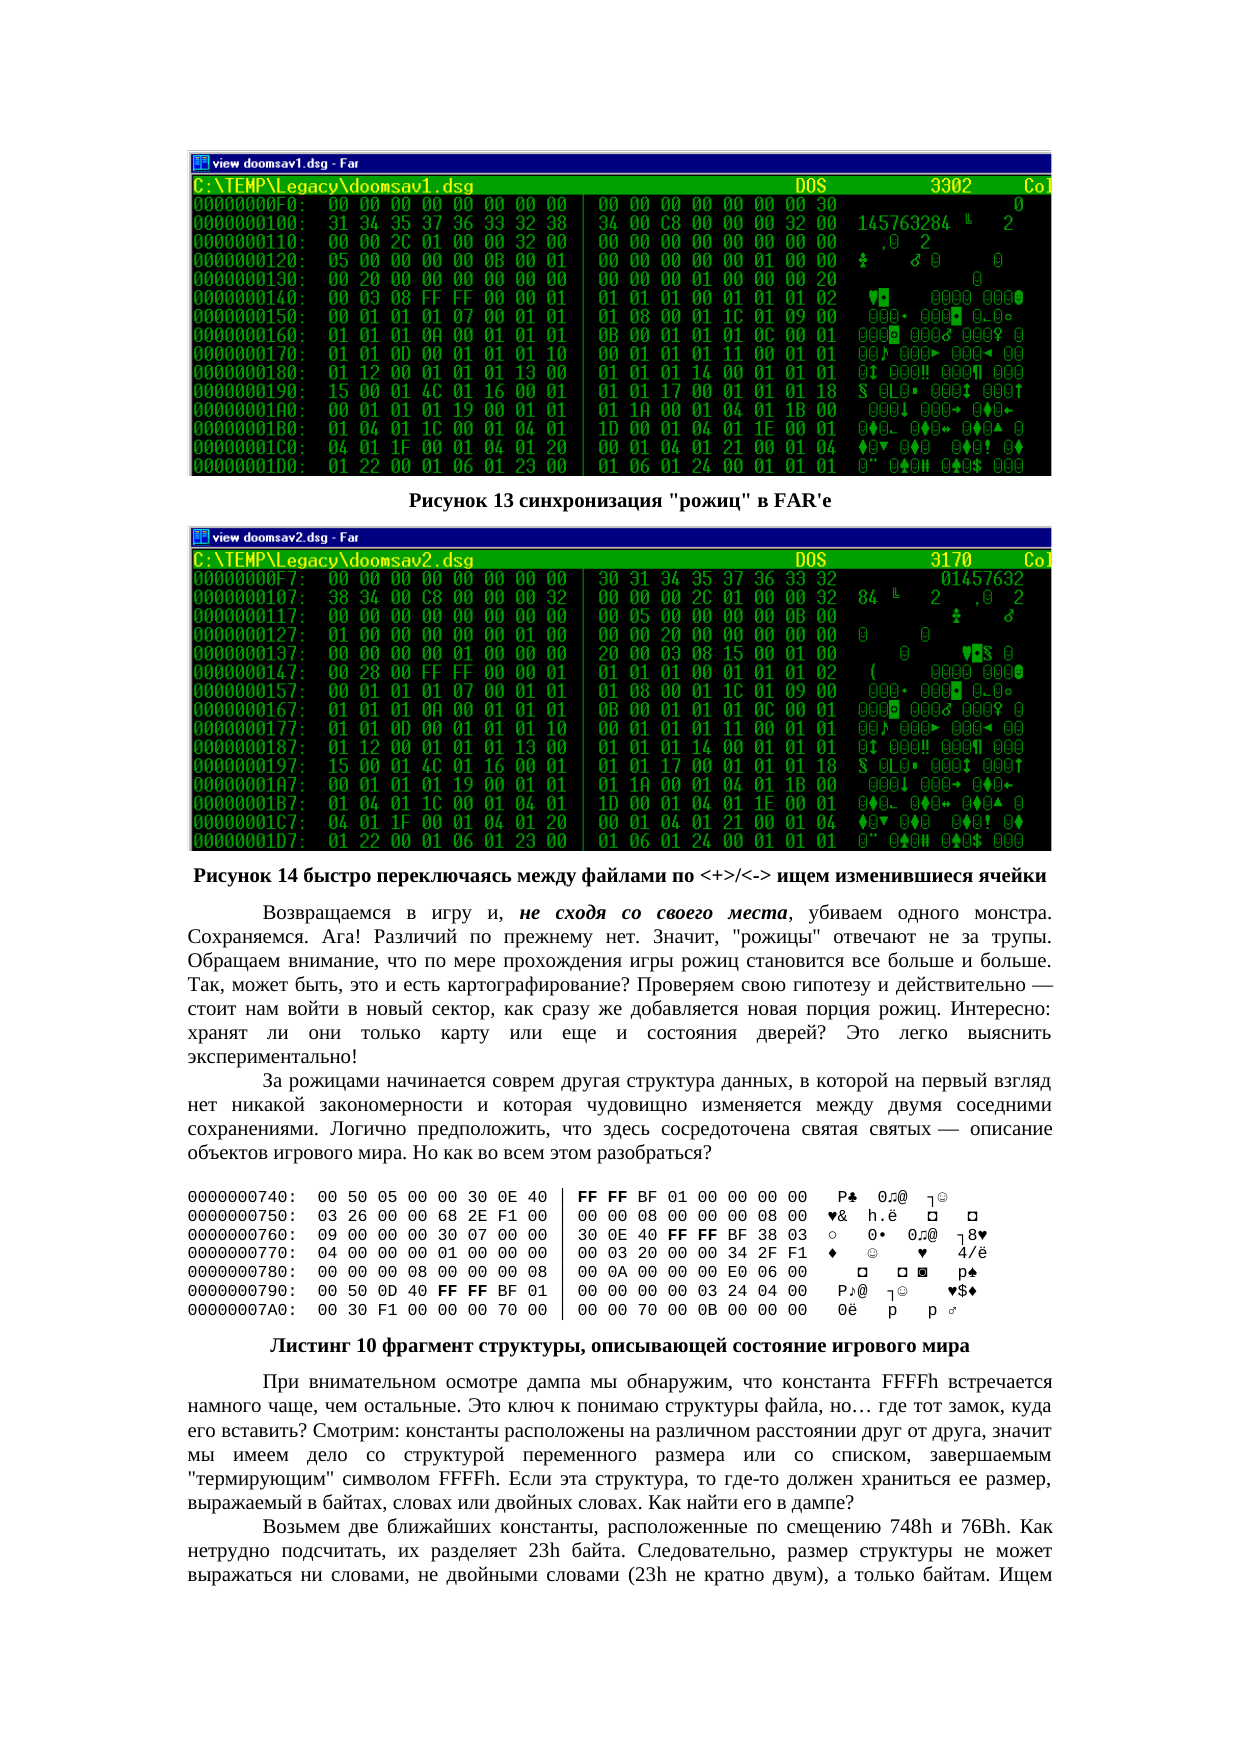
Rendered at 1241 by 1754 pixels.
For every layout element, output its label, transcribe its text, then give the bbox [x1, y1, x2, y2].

text 0000000740: 00 50 05 00 00 30 0E 40 │ FF FF BF 01 00 00 00 00 P♣ 0♫@ ┐☺ [187, 1188, 561, 1207]
text Возьмем две ближайших константы, расположенные по смещению 748h и 76Bh. Как нетрудно подсчитать, их разделяет 23h байта. Следовательно, размер структуры не может выражаться ни словами, не двойными словами (23h не кратно двум), а только байтам. Ищем [187, 1514, 1053, 1586]
text 0000000760: 09 00 00 00 30 07 00 00 │ 30 0E 40 FF FF BF 38 03 ○ 0• 0♫@ ┐8♥ [187, 1226, 561, 1245]
picture [187, 525, 1052, 851]
text 0000000770: 04 00 00 00 01 00 00 00 │ 00 03 20 00 00 34 2F F1 ♦ ☺ ♥ 4/ё [563, 1245, 1053, 1264]
text 0000000750: 03 26 00 00 68 2E F1 00 │ 00 00 08 00 00 00 08 00 ♥& h.ё ◘ ◘ [563, 1207, 1053, 1226]
text Листинг 10 фрагмент структуры, описывающей состояние игрового мира [187, 1333, 1053, 1357]
text 0000000760: 09 00 00 00 30 07 00 00 │ 30 0E 40 FF FF BF 38 03 ○ 0• 0♫@ ┐8♥ [563, 1226, 1053, 1245]
text 0000000740: 00 50 05 00 00 30 0E 40 │ FF FF BF 01 00 00 00 00 P♣ 0♫@ ┐☺ [563, 1188, 1053, 1207]
text 0000000790: 00 50 0D 40 FF FF BF 01 │ 00 00 00 00 03 24 04 00 P♪@ ┐☺ ♥$♦ [187, 1283, 561, 1301]
text При внимательном осмотре дампа мы обнаружим, что константа FFFFh встречается намного чаще, чем остальные. Это ключ к понимаю структуры файла, но… где тот замок, куда его вставить? Смотрим: константы расположены на различном расстоянии друг от друга, значит мы имеем дело со структурой переменного размера или со списком, завершаемым "термирующим" символом FFFFh. Если эта структура, то где-то должен храниться ее размер, выражаемый в байтах, словах или двойных словах. Как найти его в дампе? [187, 1369, 1053, 1514]
text Возвращаемся в игру и, не сходя со своего места, убиваем одного монстра. Сохраняемся. Ага! Различий по прежнему нет. Значит, "рожицы" отвечают не за трупы. Обращаем внимание, что по мере прохождения игры рожиц становится все больше и больше. Так, может быть, это и есть картографирование? Проверяем свою гипотезу и действительно — стоит нам войти в новый сектор, как сразу же добавляется новая порция рожиц. Интересно: хранят ли они только карту или еще и состояния дверей? Это легко выяснить экспериментально! [187, 899, 1053, 1068]
picture [187, 150, 1052, 476]
text 0000000780: 00 00 00 08 00 00 00 08 │ 00 0A 00 00 00 E0 06 00 ◘ ◘ ◙ р♠ [187, 1264, 561, 1283]
text 00000007A0: 00 30 F1 00 00 00 70 00 │ 00 00 70 00 0B 00 00 00 0ё p p ♂ [187, 1301, 561, 1320]
text Рисунок 13 синхронизация "рожиц" в FAR'е [187, 488, 1053, 512]
text 0000000770: 04 00 00 00 01 00 00 00 │ 00 03 20 00 00 34 2F F1 ♦ ☺ ♥ 4/ё [187, 1245, 561, 1264]
text 00000007A0: 00 30 F1 00 00 00 70 00 │ 00 00 70 00 0B 00 00 00 0ё p p ♂ [563, 1301, 1053, 1320]
text Рисунок 14 быстро переключаясь между файлами по <+>/<-> ищем изменившиеся ячейки [187, 863, 1053, 887]
text 0000000790: 00 50 0D 40 FF FF BF 01 │ 00 00 00 00 03 24 04 00 P♪@ ┐☺ ♥$♦ [563, 1283, 1053, 1301]
text 0000000780: 00 00 00 08 00 00 00 08 │ 00 0A 00 00 00 E0 06 00 ◘ ◘ ◙ р♠ [563, 1264, 1053, 1283]
text За рожицами начинается соврем другая структура данных, в которой на первый взгляд нет никакой закономерности и которая чудовищно изменяется между двумя соседними сохранениями. Логично предположить, что здесь сосредоточена святая святых — описание объектов игрового мира. Но как во всем этом разобраться? [187, 1068, 1053, 1164]
text 0000000750: 03 26 00 00 68 2E F1 00 │ 00 00 08 00 00 00 08 00 ♥& h.ё ◘ ◘ [187, 1207, 561, 1226]
